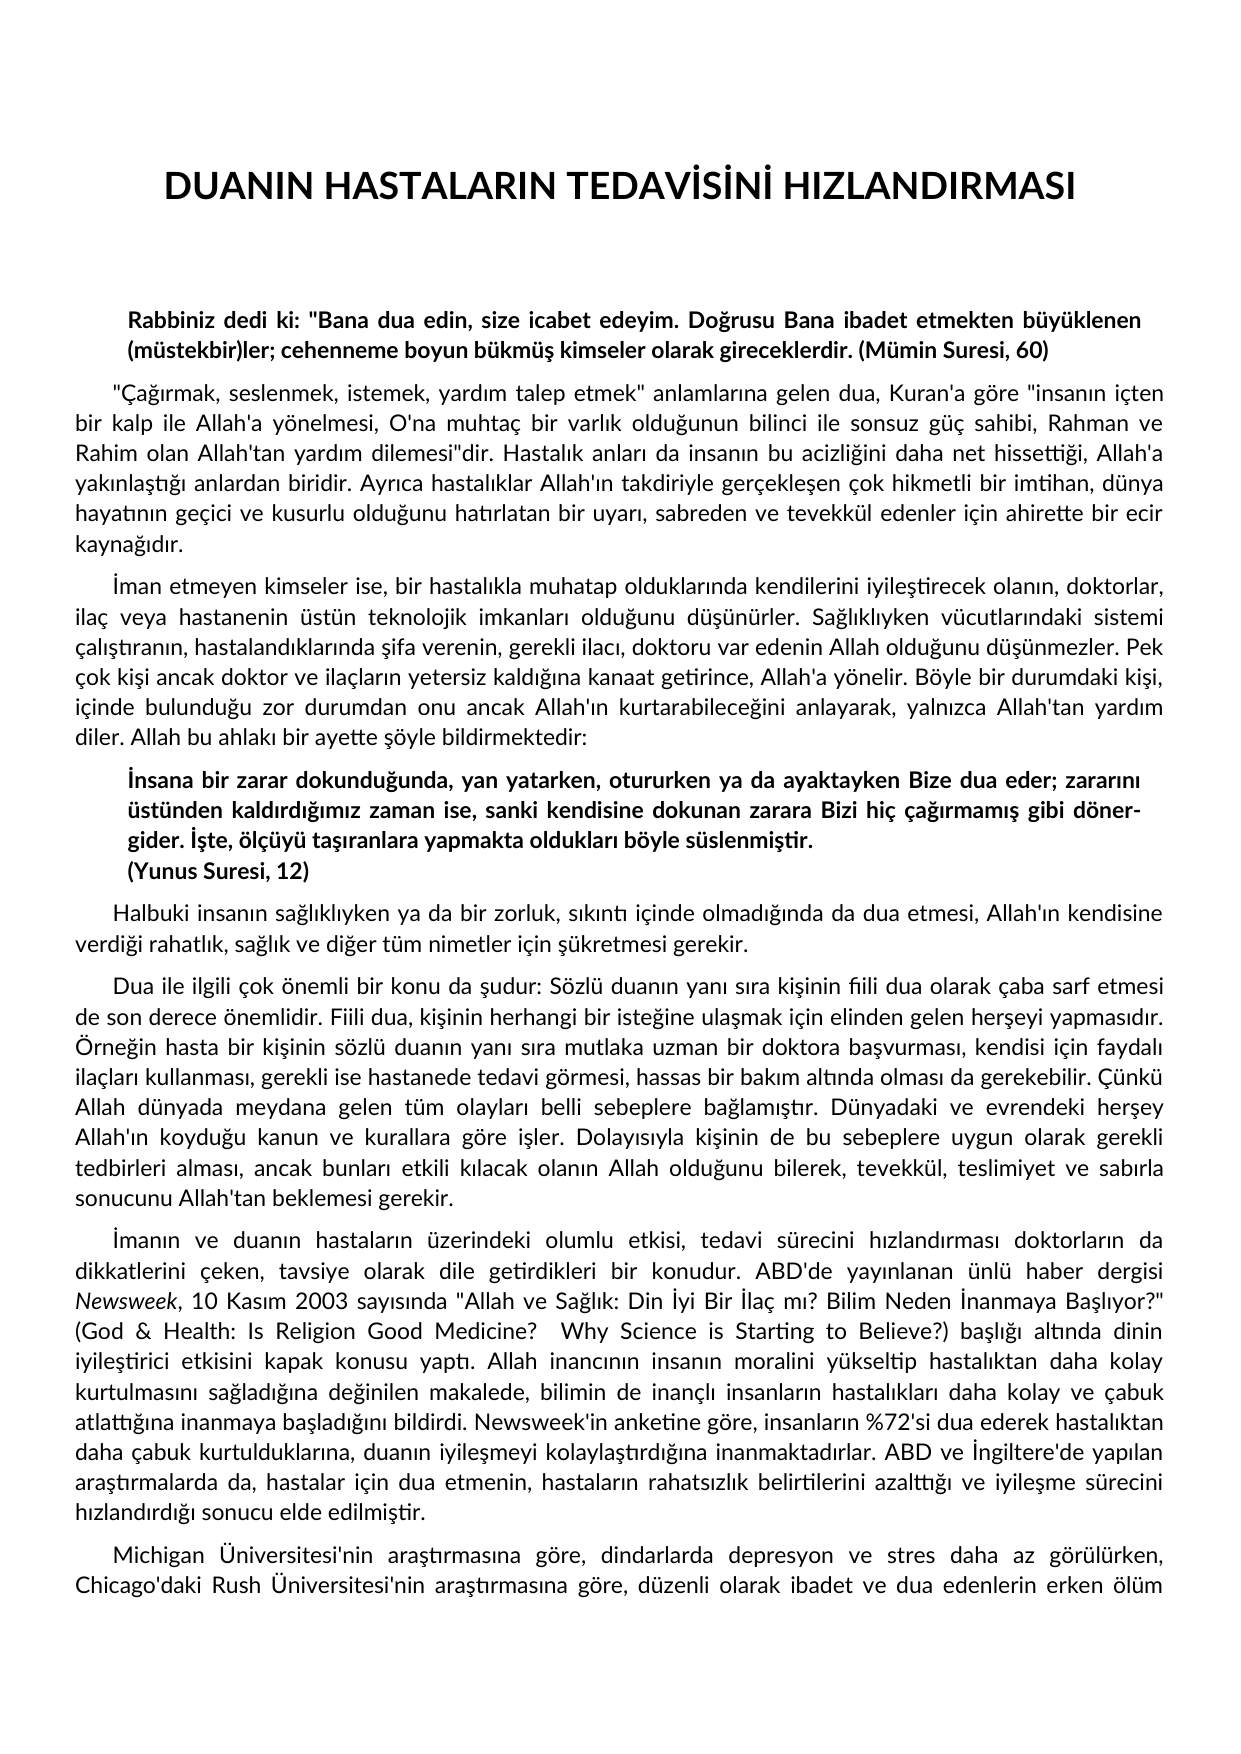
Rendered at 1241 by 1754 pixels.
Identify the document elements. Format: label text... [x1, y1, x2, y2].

subtitle DUANIN HASTALARIN TEDAVİSİNİ HIZLANDIRMASI [75, 162, 1165, 207]
text "Çağırmak, seslenmek, istemek, yardım talep etmek" anlamlarına gelen dua, Kuran'a göre "insanın içten bir kalp ile Allah'a yönelmesi, O'na muhtaç bir varlık olduğunun bilinci ile sonsuz güç sahibi, Rahman ve Rahim olan Allah'tan yardım dilemesi"dir. Hastalık anları da insanın bu acizliğini daha net hissettiği, Allah'a yakınlaştığı anlardan biridir. Ayrıca hastalıklar Allah'ın takdiriyle gerçekleşen çok hikmetli bir imtihan, dünya hayatının geçici ve kusurlu olduğunu hatırlatan bir uyarı, sabreden ve tevekkül edenler için ahirette bir ecir kaynağıdır. [75, 378, 1165, 557]
text İmanın ve duanın hastaların üzerindeki olumlu etkisi, tedavi sürecini hızlandırması doktorların da dikkatlerini çeken, tavsiye olarak dile getirdikleri bir konudur. ABD'de yayınlanan ünlü haber dergisi Newsweek, 10 Kasım 2003 sayısında "Allah ve Sağlık: Din İyi Bir İlaç mı? Bilim Neden İnanmaya Başlıyor?" (God & Health: Is Religion Good Medicine? Why Science is Starting to Believe?) başlığı altında dinin iyileştirici etkisini kapak konusu yaptı. Allah inancının insanın moralini yükseltip hastalıktan daha kolay kurtulmasını sağladığına değinilen makalede, bilimin de inançlı insanların hastalıkları daha kolay ve çabuk atlattığına inanmaya başladığını bildirdi. Newsweek'in anketine göre, insanların %72'si dua ederek hastalıktan daha çabuk kurtulduklarına, duanın iyileşmeyi kolaylaştırdığına inanmaktadırlar. ABD ve İngiltere'de yapılan araştırmalarda da, hastalar için dua etmenin, hastaların rahatsızlık belirtilerini azalttığı ve iyileşme sürecini hızlandırdığı sonucu elde edilmiştir. [75, 1226, 1165, 1526]
text İnsana bir zarar dokunduğunda, yan yatarken, otururken ya da ayaktayken Bize dua eder; zararını üstünden kaldırdığımız zaman ise, sanki kendisine dokunan zarara Bizi hiç çağırmamış gibi döner-gider. İşte, ölçüyü taşıranlara yapmakta oldukları böyle süslenmiştir. (Yunus Suresi, 12) [127, 766, 1143, 884]
text Halbuki insanın sağlıklıyken ya da bir zorluk, sıkıntı içinde olmadığında da dua etmesi, Allah'ın kendisine verdiği rahatlık, sağlık ve diğer tüm nimetler için şükretmesi gerekir. [75, 899, 1165, 957]
text Dua ile ilgili çok önemli bir konu da şudur: Sözlü duanın yanı sıra kişinin fiili dua olarak çaba sarf etmesi de son derece önemlidir. Fiili dua, kişinin herhangi bir isteğine ulaşmak için elinden gelen herşeyi yapmasıdır. Örneğin hasta bir kişinin sözlü duanın yanı sıra mutlaka uzman bir doktora başvurması, kendisi için faydalı ilaçları kullanması, gerekli ise hastanede tedavi görmesi, hassas bir bakım altında olması da gerekebilir. Çünkü Allah dünyada meydana gelen tüm olayları belli sebeplere bağlamıştır. Dünyadaki ve evrendeki herşey Allah'ın koyduğu kanun ve kurallara göre işler. Dolayısıyla kişinin de bu sebeplere uygun olarak gerekli tedbirleri alması, ancak bunları etkili kılacak olanın Allah olduğunu bilerek, tevekkül, teslimiyet ve sabırla sonucunu Allah'tan beklemesi gerekir. [75, 972, 1165, 1211]
text İman etmeyen kimseler ise, bir hastalıkla muhatap olduklarında kendilerini iyileştirecek olanın, doktorlar, ilaç veya hastanenin üstün teknolojik imkanları olduğunu düşünürler. Sağlıklıyken vücutlarındaki sistemi çalıştıranın, hastalandıklarında şifa verenin, gerekli ilacı, doktoru var edenin Allah olduğunu düşünmezler. Pek çok kişi ancak doktor ve ilaçların yetersiz kaldığına kanaat getirince, Allah'a yönelir. Böyle bir durumdaki kişi, içinde bulunduğu zor durumdan onu ancak Allah'ın kurtarabileceğini anlayarak, yalnızca Allah'tan yardım diler. Allah bu ahlakı bir ayette şöyle bildirmektedir: [75, 572, 1165, 751]
text Michigan Üniversitesi'nin araştırmasına göre, dindarlarda depresyon ve stres daha az görülürken, Chicago'daki Rush Üniversitesi'nin araştırmasına göre, düzenli olarak ibadet ve dua edenlerin erken ölüm [75, 1541, 1165, 1598]
text Rabbiniz dedi ki: "Bana dua edin, size icabet edeyim. Doğrusu Bana ibadet etmekten büyüklenen (müstekbir)ler; cehenneme boyun bükmüş kimseler olarak gireceklerdir. (Mümin Suresi, 60) [127, 305, 1143, 363]
